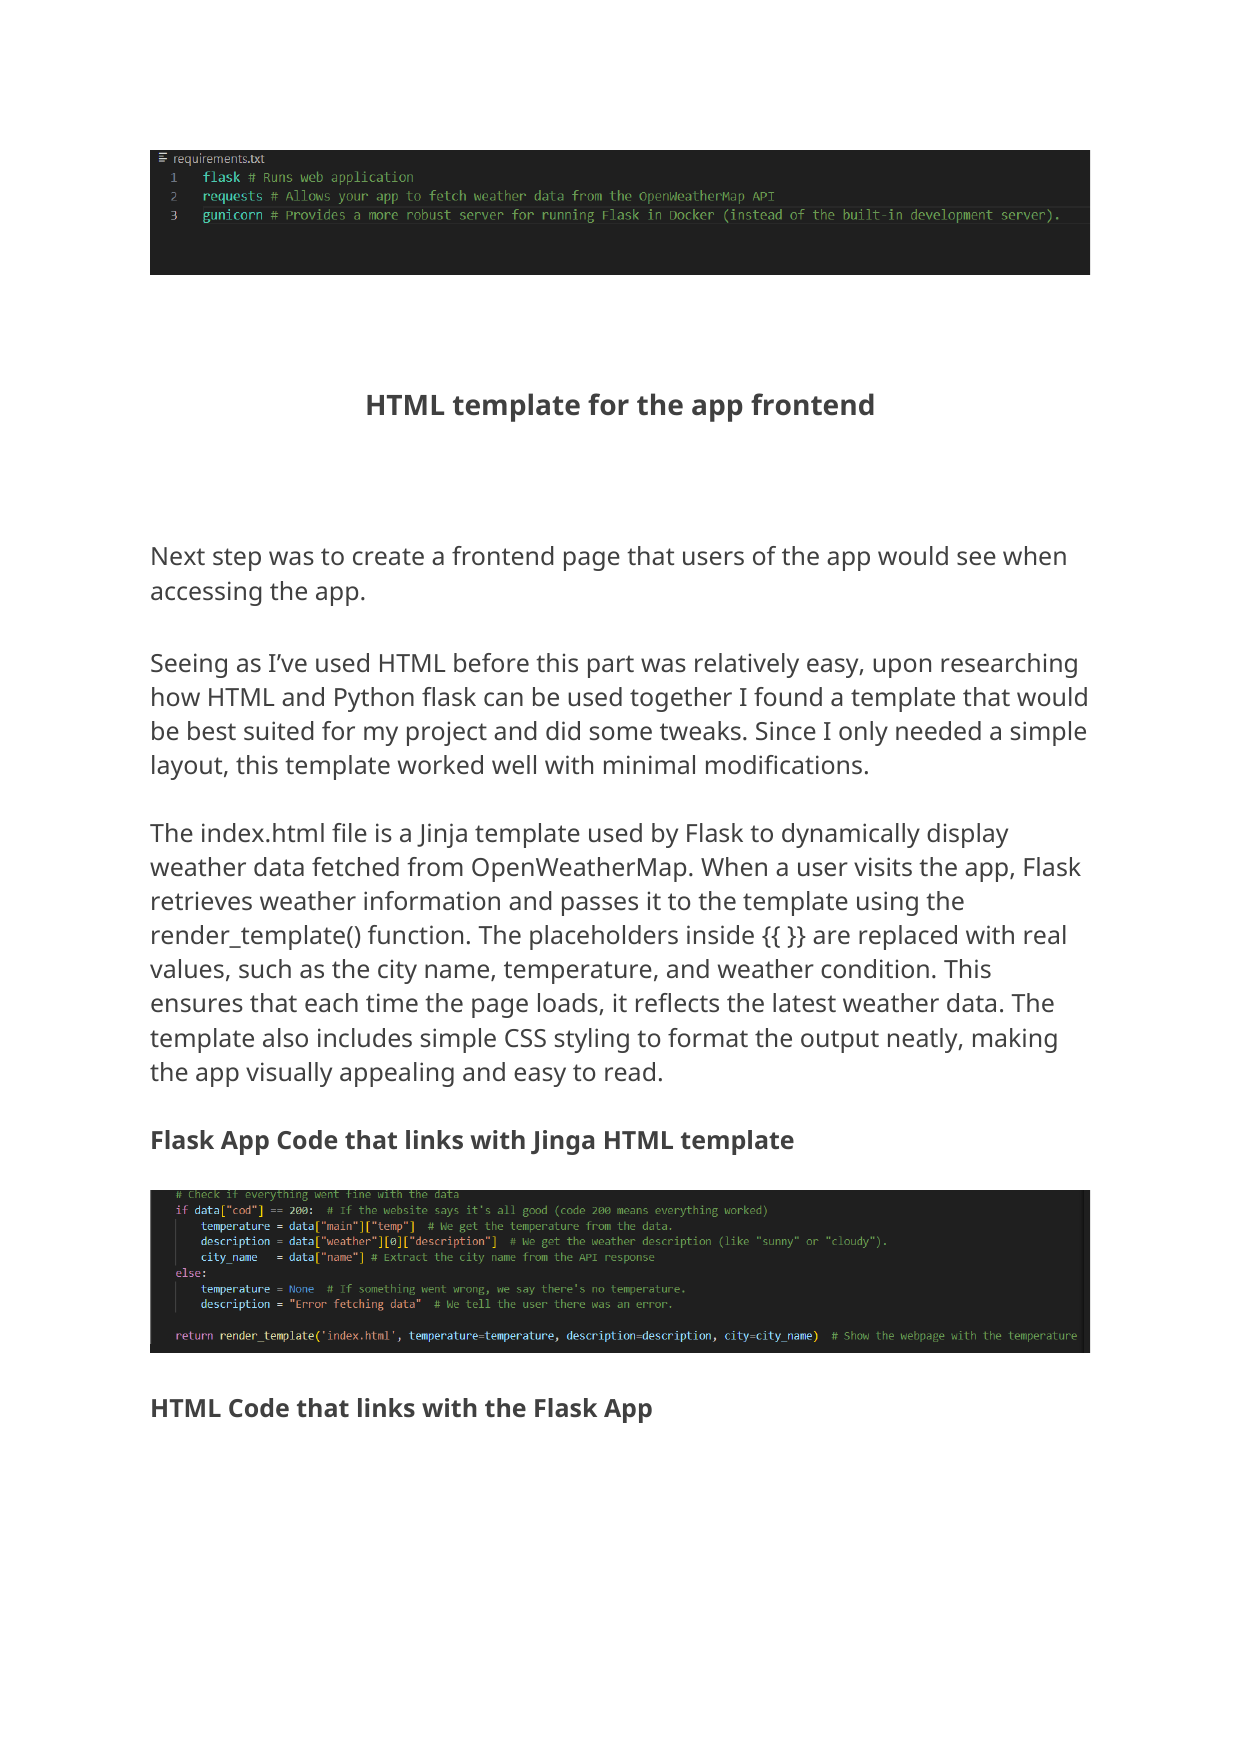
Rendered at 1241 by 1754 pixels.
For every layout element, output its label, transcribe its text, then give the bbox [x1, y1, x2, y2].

text Flask App Code that links with Jinga HTML template [150, 1122, 1090, 1156]
text The index.html file is a Jinja template used by Flask to dynamically display weather data fetched from OpenWeatherMap. When a user visits the app, Flask retrieves weather information and passes it to the template using the render_template() function. The placeholders inside {{ }} are replaced with real values, such as the city name, temperature, and weather condition. This ensures that each time the page loads, it reflects the latest weather data. The template also includes simple CSS styling to format the output neatly, making the app visually appealing and easy to read. [150, 816, 1090, 1088]
text Seeing as I’ve used HTML before this part was relatively easy, upon researching how HTML and Python flask can be used together I found a template that would be best suited for my project and did some tweaks. Since I only needed a simple layout, this template worked well with minimal modifications. [150, 646, 1090, 782]
text HTML template for the app frontend [150, 386, 1090, 424]
text Next step was to create a frontend page that users of the app would see when accessing the app. [150, 539, 1090, 607]
text HTML Code that links with the Flask App [150, 1391, 1090, 1424]
